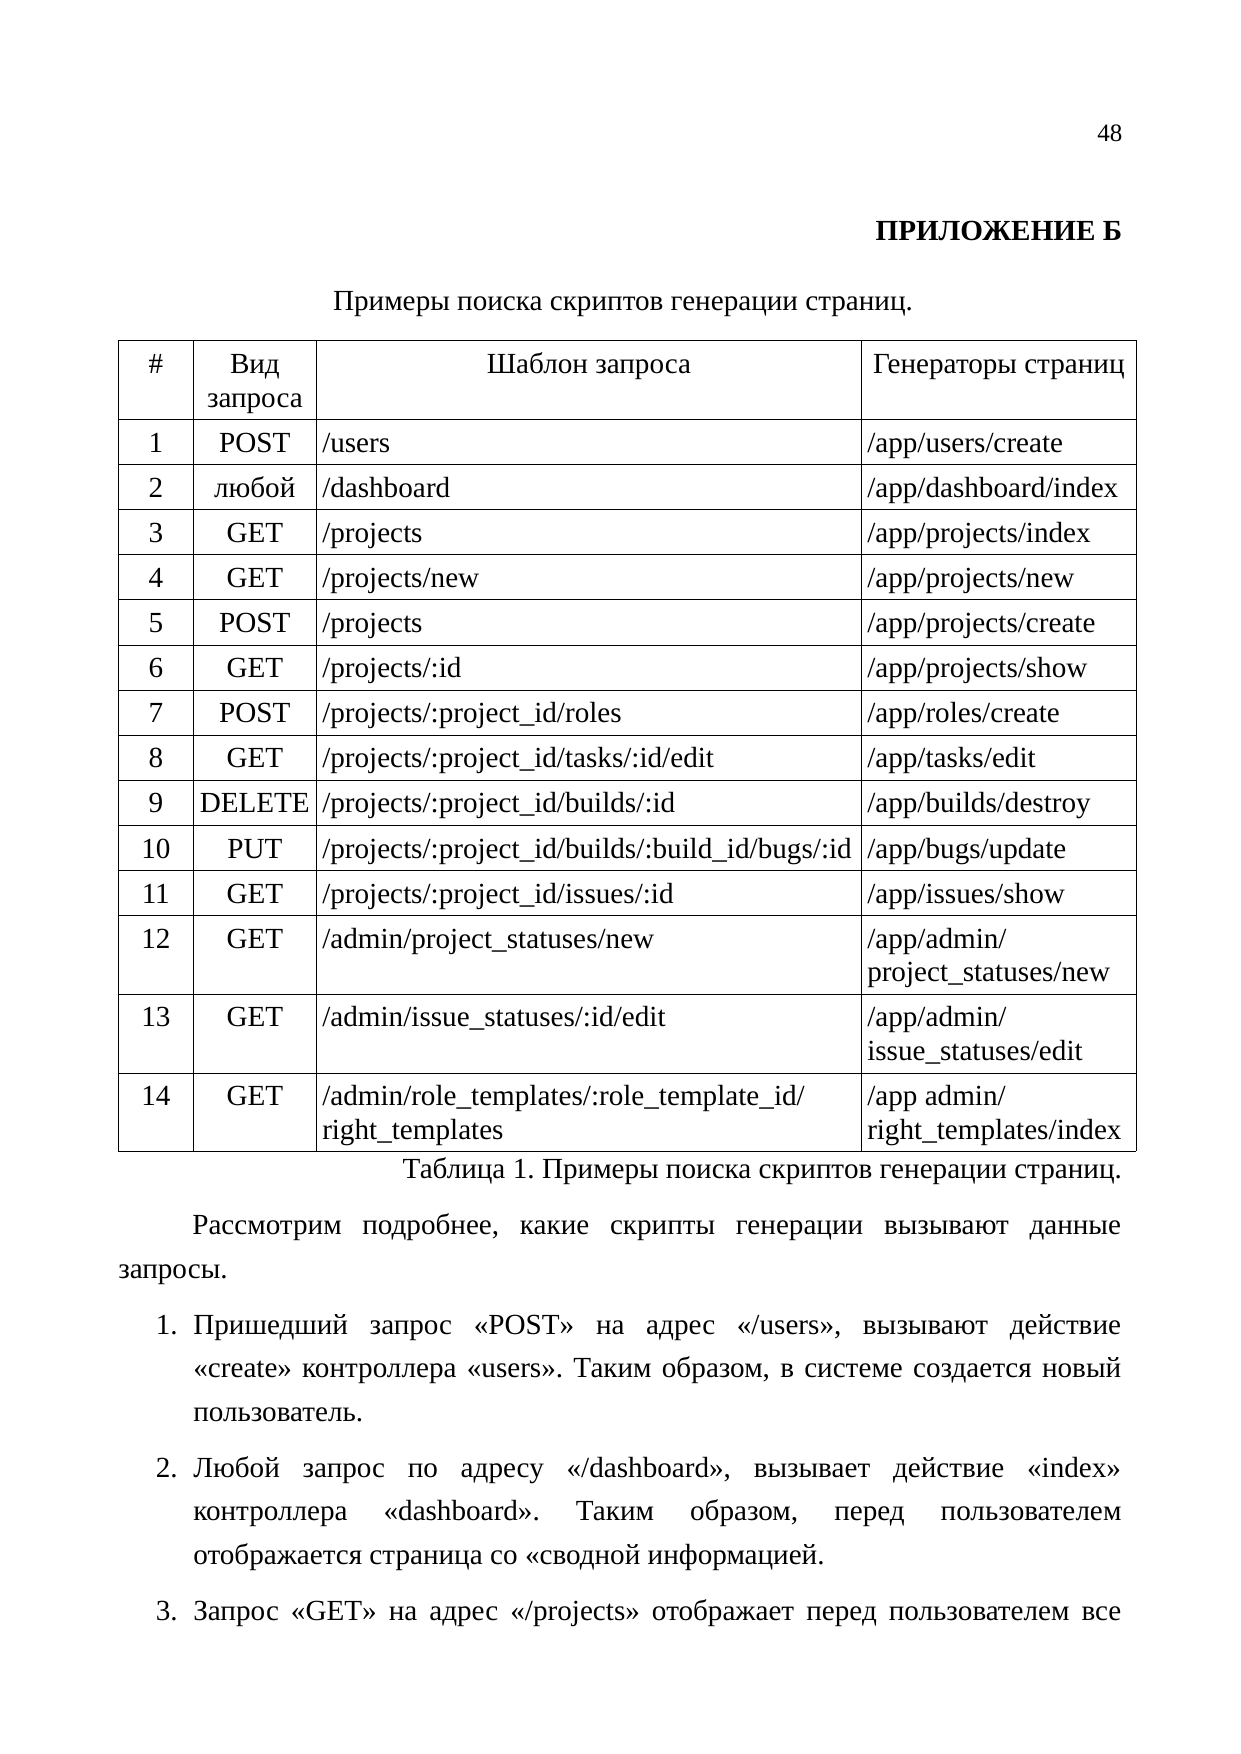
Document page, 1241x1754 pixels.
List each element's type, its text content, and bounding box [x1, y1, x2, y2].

table_cell /projects/:project_id/builds/:build_id/bugs/:id [317, 826, 861, 870]
table_cell 4 [119, 555, 193, 599]
table_cell /projects/:project_id/builds/:id [317, 781, 861, 825]
table_cell /admin/role_templates/:role_template_id/ right_templates [317, 1074, 861, 1151]
table_cell /projects [317, 600, 861, 644]
text Таблица 1. Примеры поиска скриптов генерации страниц. [118, 1152, 1122, 1185]
table_header # [119, 341, 193, 419]
table_cell 11 [119, 871, 193, 915]
subtitle ПРИЛОЖЕНИЕ Б [118, 213, 1122, 247]
table_cell 5 [119, 600, 193, 644]
table_cell 6 [119, 646, 193, 689]
table_cell GET [194, 1074, 316, 1151]
table_cell DELETE [194, 781, 316, 825]
table_cell POST [194, 600, 316, 644]
table_cell любой [194, 465, 316, 509]
table_cell 12 [119, 916, 193, 994]
table_cell /app/tasks/edit [862, 736, 1136, 780]
table_cell 7 [119, 691, 193, 735]
table_cell /app/users/create [862, 420, 1136, 464]
table_cell /app/projects/new [862, 555, 1136, 599]
table_cell /app/projects/show [862, 646, 1136, 689]
table_header Вид запроса [194, 341, 316, 419]
table_cell /admin/issue_statuses/:id/edit [317, 995, 861, 1072]
table_cell GET [194, 916, 316, 994]
table_cell GET [194, 871, 316, 915]
subtitle Примеры поиска скриптов генерации страниц. [124, 283, 1122, 316]
table_cell 3 [119, 510, 193, 554]
table_cell /app/admin/ issue_statuses/edit [862, 995, 1136, 1072]
table_cell /app/roles/create [862, 691, 1136, 735]
table_cell /app/dashboard/index [862, 465, 1136, 509]
table_cell GET [194, 555, 316, 599]
table_cell /app/bugs/update [862, 826, 1136, 870]
table_cell 1 [119, 420, 193, 464]
table_header Генераторы страниц [862, 341, 1136, 419]
table_cell /users [317, 420, 861, 464]
table_cell 9 [119, 781, 193, 825]
table_cell GET [194, 995, 316, 1072]
table_cell POST [194, 420, 316, 464]
table_cell /projects/new [317, 555, 861, 599]
table_cell /dashboard [317, 465, 861, 509]
table_cell /projects/:id [317, 646, 861, 689]
table_cell 13 [119, 995, 193, 1072]
table_cell /app/issues/show [862, 871, 1136, 915]
table_cell GET [194, 510, 316, 554]
table_header Шаблон запроса [317, 341, 861, 419]
list Любой запрос по адресу «/dashboard», вызывает действие «index» контроллера «dashboard». Таким образом, перед пользователем отображается страница со «сводной информацией. [156, 1450, 1122, 1571]
table_cell /app/projects/create [862, 600, 1136, 644]
table_cell POST [194, 691, 316, 735]
table_cell PUT [194, 826, 316, 870]
table_cell /app/admin/ project_statuses/new [862, 916, 1136, 994]
table_cell /app/projects/index [862, 510, 1136, 554]
table_cell 10 [119, 826, 193, 870]
list Пришедший запрос «POST» на адрес «/users», вызывают действие «create» контроллера «users». Таким образом, в системе создается новый пользователь. [156, 1307, 1122, 1427]
table_cell /app/builds/destroy [862, 781, 1136, 825]
table_cell 14 [119, 1074, 193, 1151]
table_cell /projects [317, 510, 861, 554]
table_cell /app admin/ right_templates/index [862, 1074, 1136, 1151]
text Рассмотрим подробнее, какие скрипты генерации вызывают данные запросы. [118, 1207, 1122, 1284]
table_cell GET [194, 736, 316, 780]
table_cell /projects/:project_id/issues/:id [317, 871, 861, 915]
table_cell /admin/project_statuses/new [317, 916, 861, 994]
table_cell /projects/:project_id/roles [317, 691, 861, 735]
table_cell GET [194, 646, 316, 689]
table_cell 2 [119, 465, 193, 509]
table_cell /projects/:project_id/tasks/:id/edit [317, 736, 861, 780]
table_cell 8 [119, 736, 193, 780]
list Запрос «GET» на адрес «/projects» отображает перед пользователем все [156, 1593, 1122, 1627]
